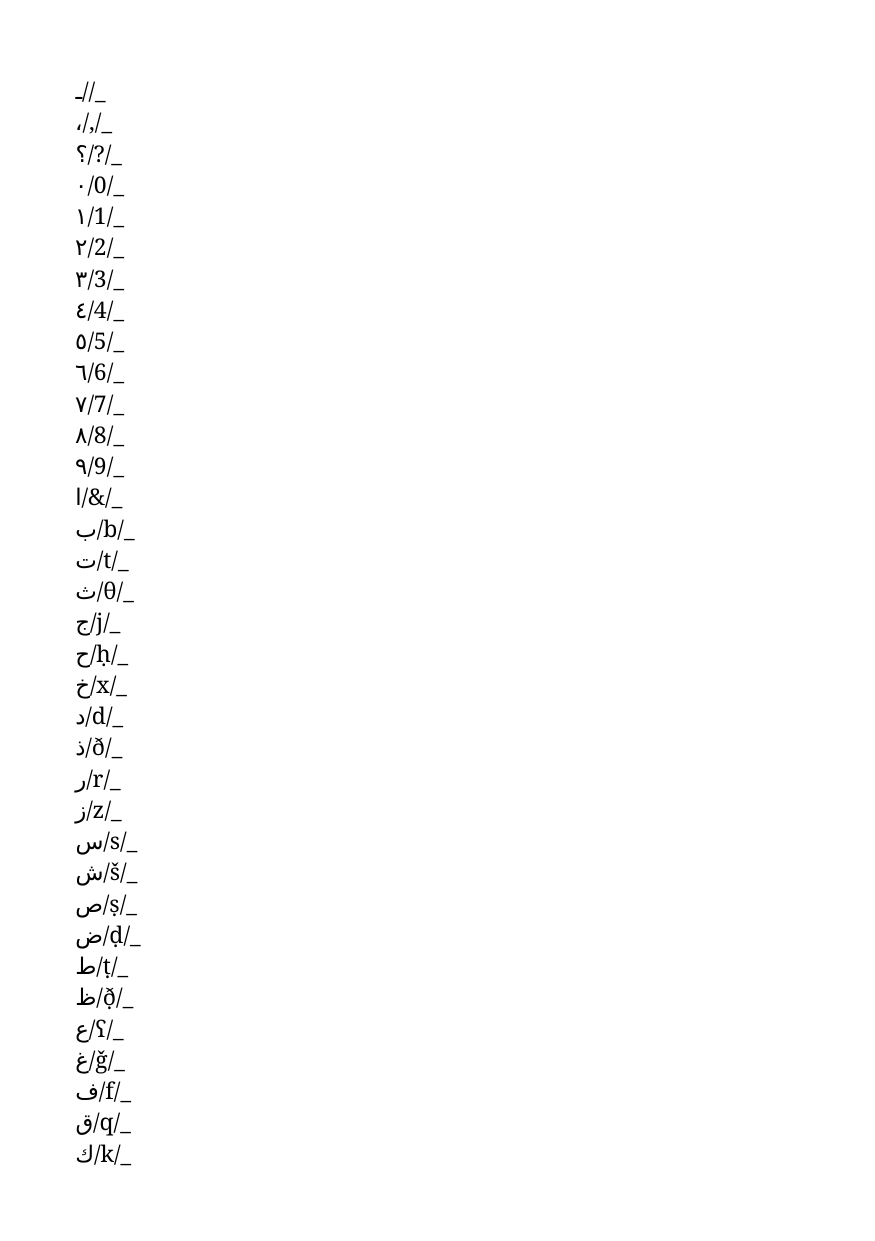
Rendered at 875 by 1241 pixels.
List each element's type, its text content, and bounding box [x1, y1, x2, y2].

text ؟/?/_ [75, 137, 799, 169]
text ٤/4/_ [75, 294, 799, 325]
text س/s/_ [75, 825, 799, 856]
text ف/f/_ [75, 1075, 799, 1106]
text ـ//_ [75, 75, 799, 106]
text ٠/0/_ [75, 169, 799, 200]
text ب/b/_ [75, 512, 799, 544]
text ا/&/_ [75, 481, 799, 512]
text ٩/9/_ [75, 450, 799, 481]
text ز/z/_ [75, 794, 799, 825]
text د/d/_ [75, 700, 799, 731]
text ص/ṣ/_ [75, 887, 799, 919]
text ظ/ð̣/_ [75, 981, 799, 1012]
text ض/ḍ/_ [75, 919, 799, 950]
text ش/š/_ [75, 856, 799, 887]
text ،/,/_ [75, 106, 799, 137]
text ك/k/_ [75, 1137, 799, 1169]
text ذ/ð/_ [75, 731, 799, 762]
text ٨/8/_ [75, 419, 799, 450]
text ٦/6/_ [75, 356, 799, 387]
text ث/θ/_ [75, 575, 799, 606]
text ٣/3/_ [75, 262, 799, 294]
text ت/t/_ [75, 544, 799, 575]
text ج/j/_ [75, 606, 799, 637]
text ع/ʕ/_ [75, 1012, 799, 1044]
text ر/r/_ [75, 762, 799, 794]
text ٧/7/_ [75, 387, 799, 419]
text ط/ṭ/_ [75, 950, 799, 981]
text ق/q/_ [75, 1106, 799, 1137]
text ح/ḥ/_ [75, 637, 799, 669]
text ٢/2/_ [75, 231, 799, 262]
text خ/x/_ [75, 669, 799, 700]
text غ/ǧ/_ [75, 1044, 799, 1075]
text ٥/5/_ [75, 325, 799, 356]
text ١/1/_ [75, 200, 799, 231]
